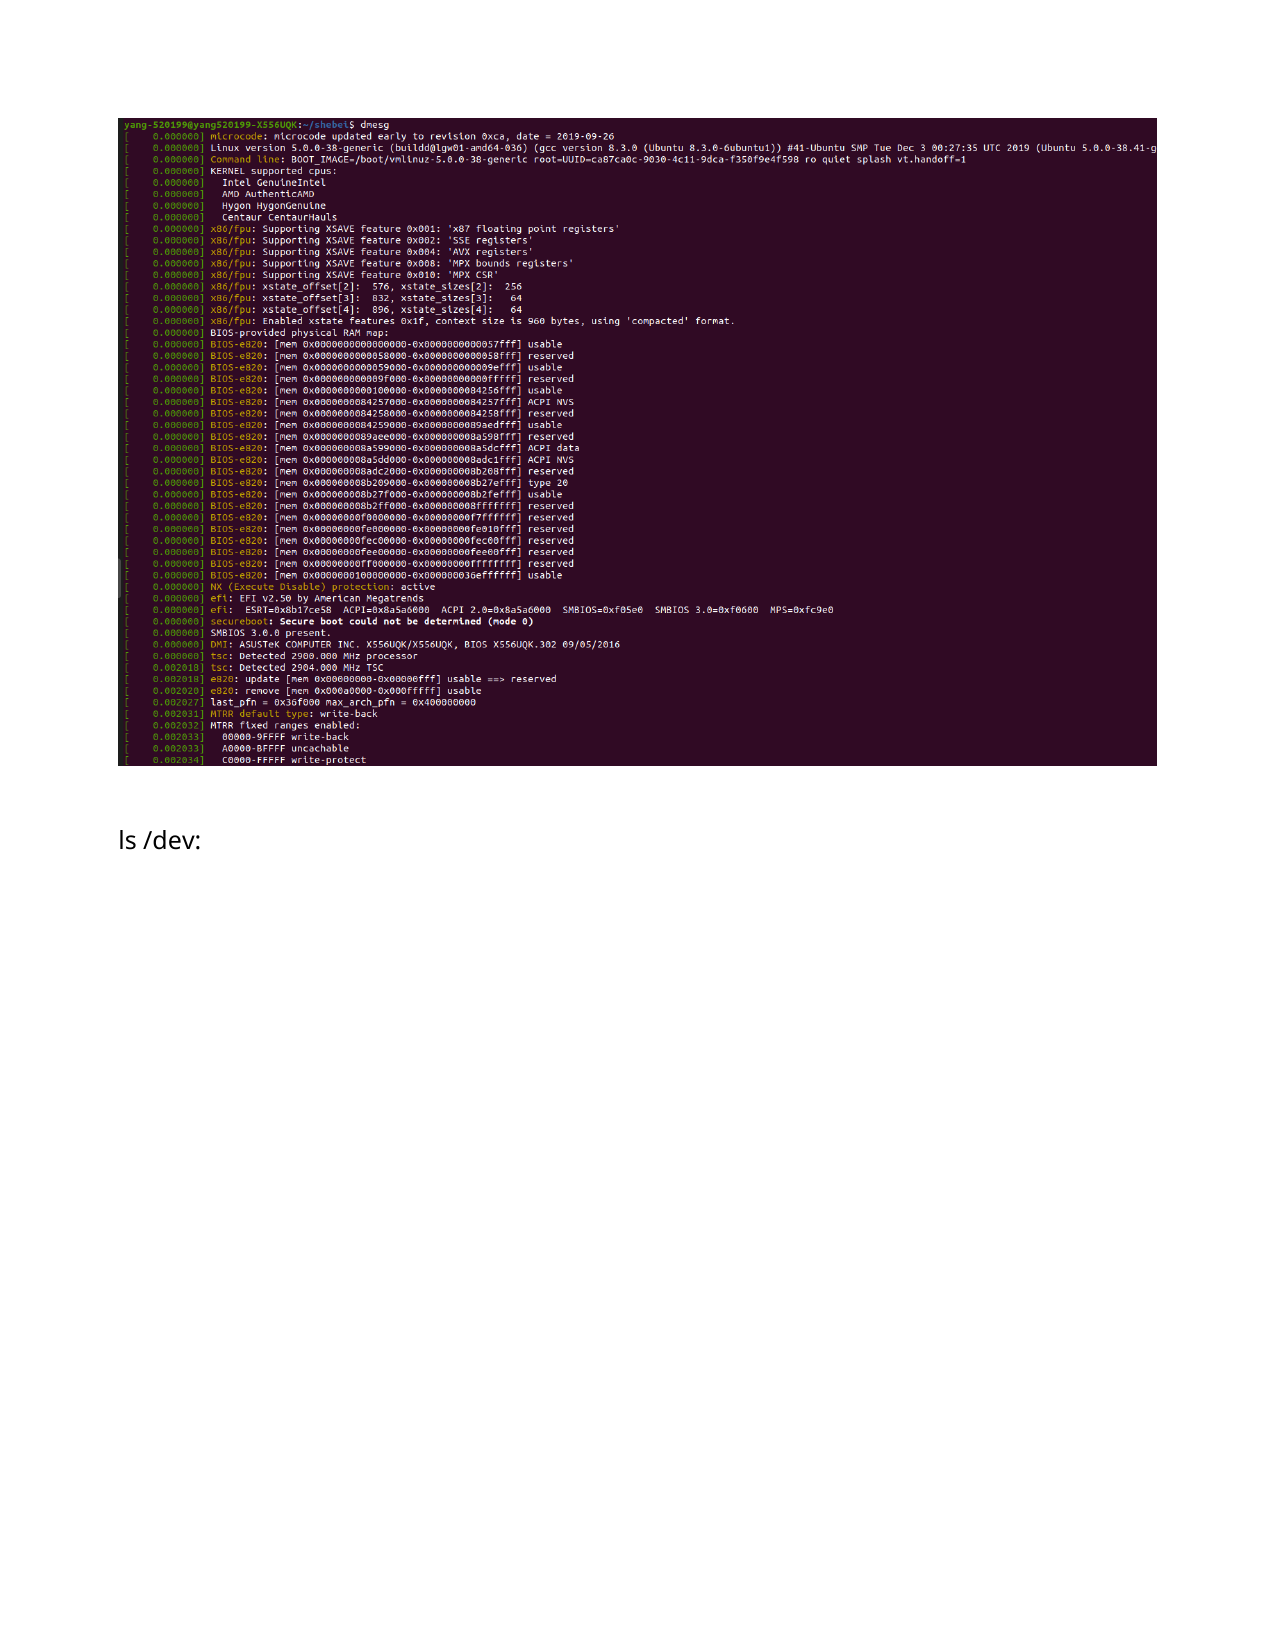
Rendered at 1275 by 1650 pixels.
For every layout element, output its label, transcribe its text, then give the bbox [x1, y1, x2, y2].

picture [118, 118, 1157, 766]
text ls /dev: [118, 823, 1157, 857]
